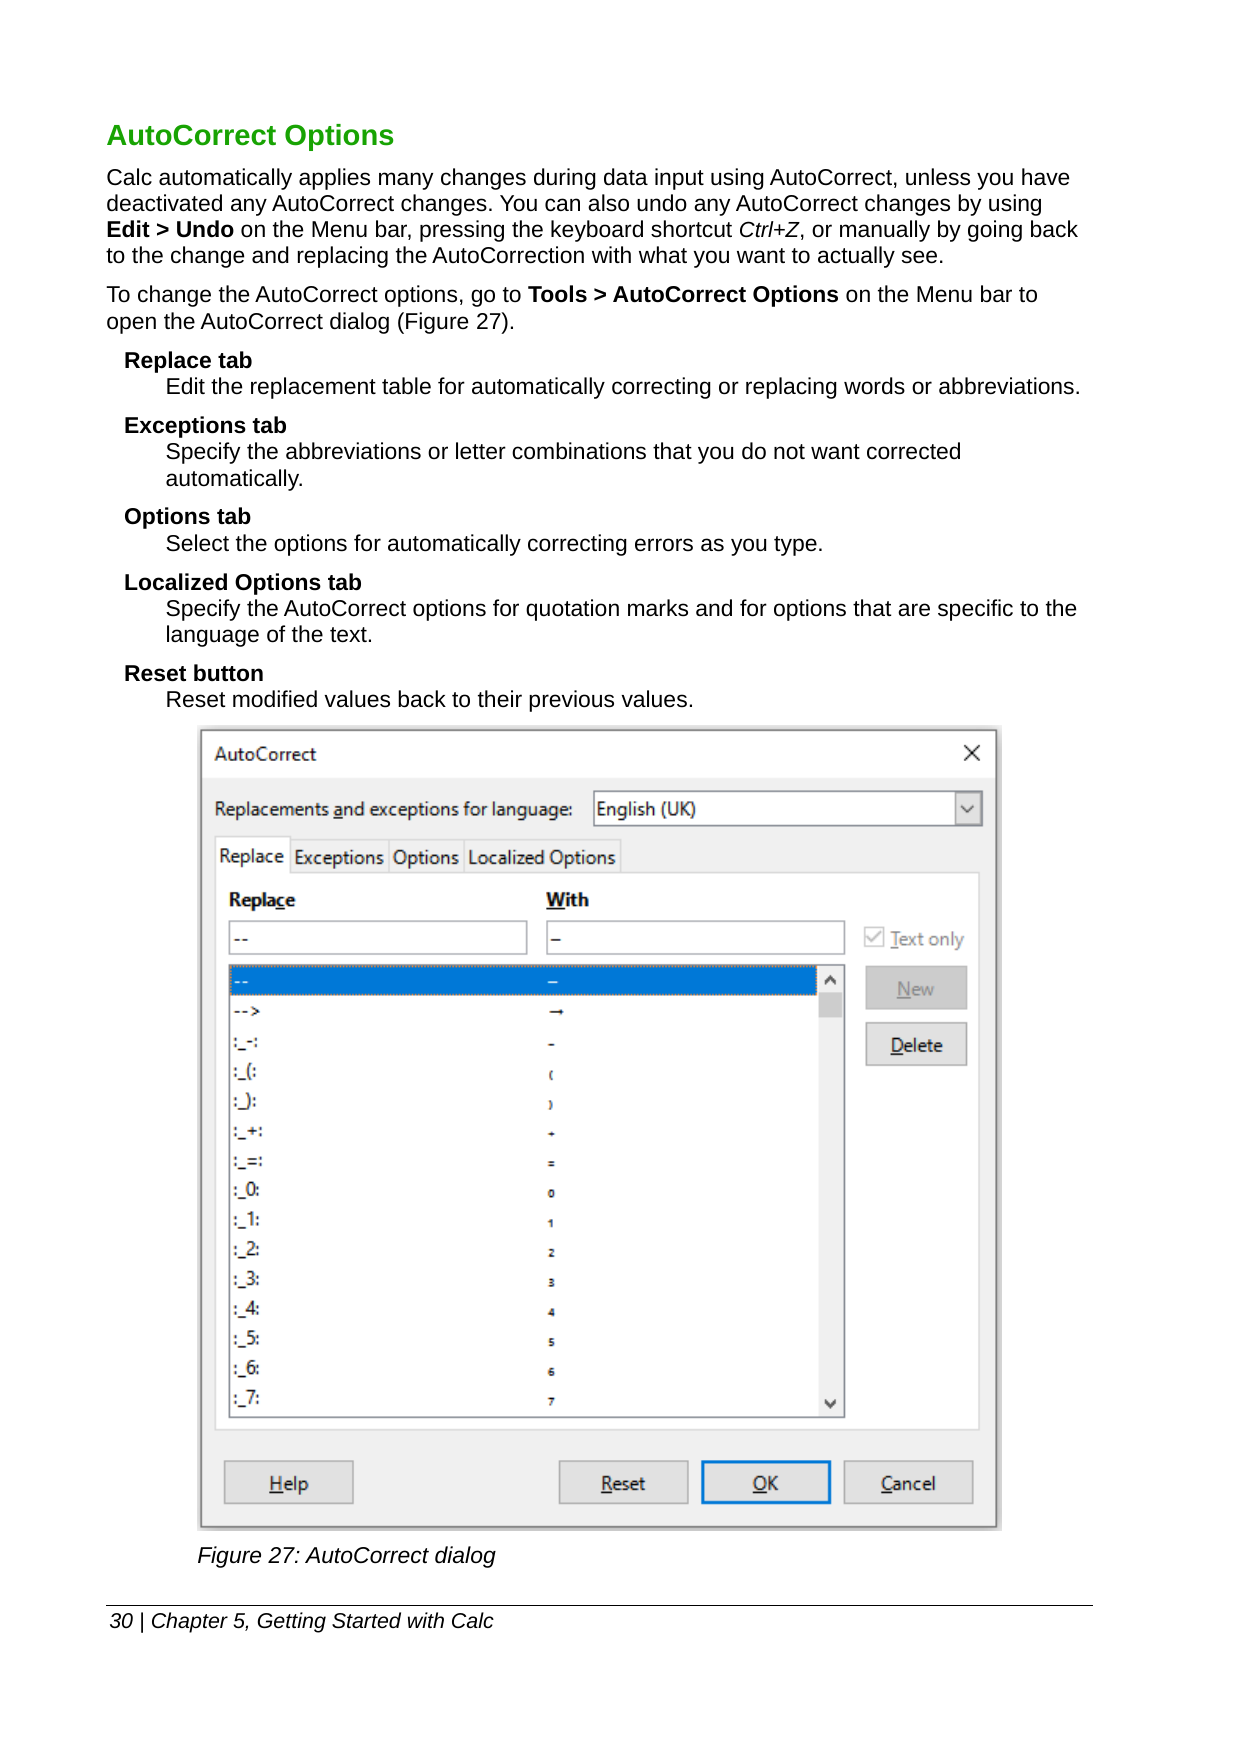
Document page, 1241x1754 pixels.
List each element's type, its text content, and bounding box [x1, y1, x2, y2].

text Specify the AutoCorrect options for quotation marks and for options that are specific to the language of the text. [165, 595, 1093, 648]
text Replace tab [124, 347, 1093, 373]
text Reset modified values back to their previous values. [165, 686, 1093, 713]
text Select the options for automatically correcting errors as you type. [165, 530, 1093, 556]
text Reset button [124, 660, 1093, 686]
text Options tab [124, 503, 1093, 530]
text Edit the replacement table for automatically correcting or replacing words or abbreviations. [165, 373, 1093, 399]
text Localized Options tab [124, 568, 1093, 595]
text Figure 27: AutoCorrect dialog [197, 1542, 1002, 1568]
text To change the AutoCorrect options, go to Tools > AutoCorrect Options on the Menu bar to open the AutoCorrect dialog (Figure 27). [106, 281, 1093, 334]
picture [197, 725, 1002, 1531]
text Specify the abbreviations or letter combinations that you do not want corrected automatically. [165, 438, 1093, 491]
text Exceptions tab [124, 412, 1093, 438]
subtitle AutoCorrect Options [106, 118, 1093, 152]
text Calc automatically applies many changes during data input using AutoCorrect, unless you have deactivated any AutoCorrect changes. You can also undo any AutoCorrect changes by using Edit > Undo on the Menu bar, pressing the keyboard shortcut Ctrl+Z, or manually by going back to the change and replacing the AutoCorrection with what you want to actually see. [106, 163, 1093, 269]
